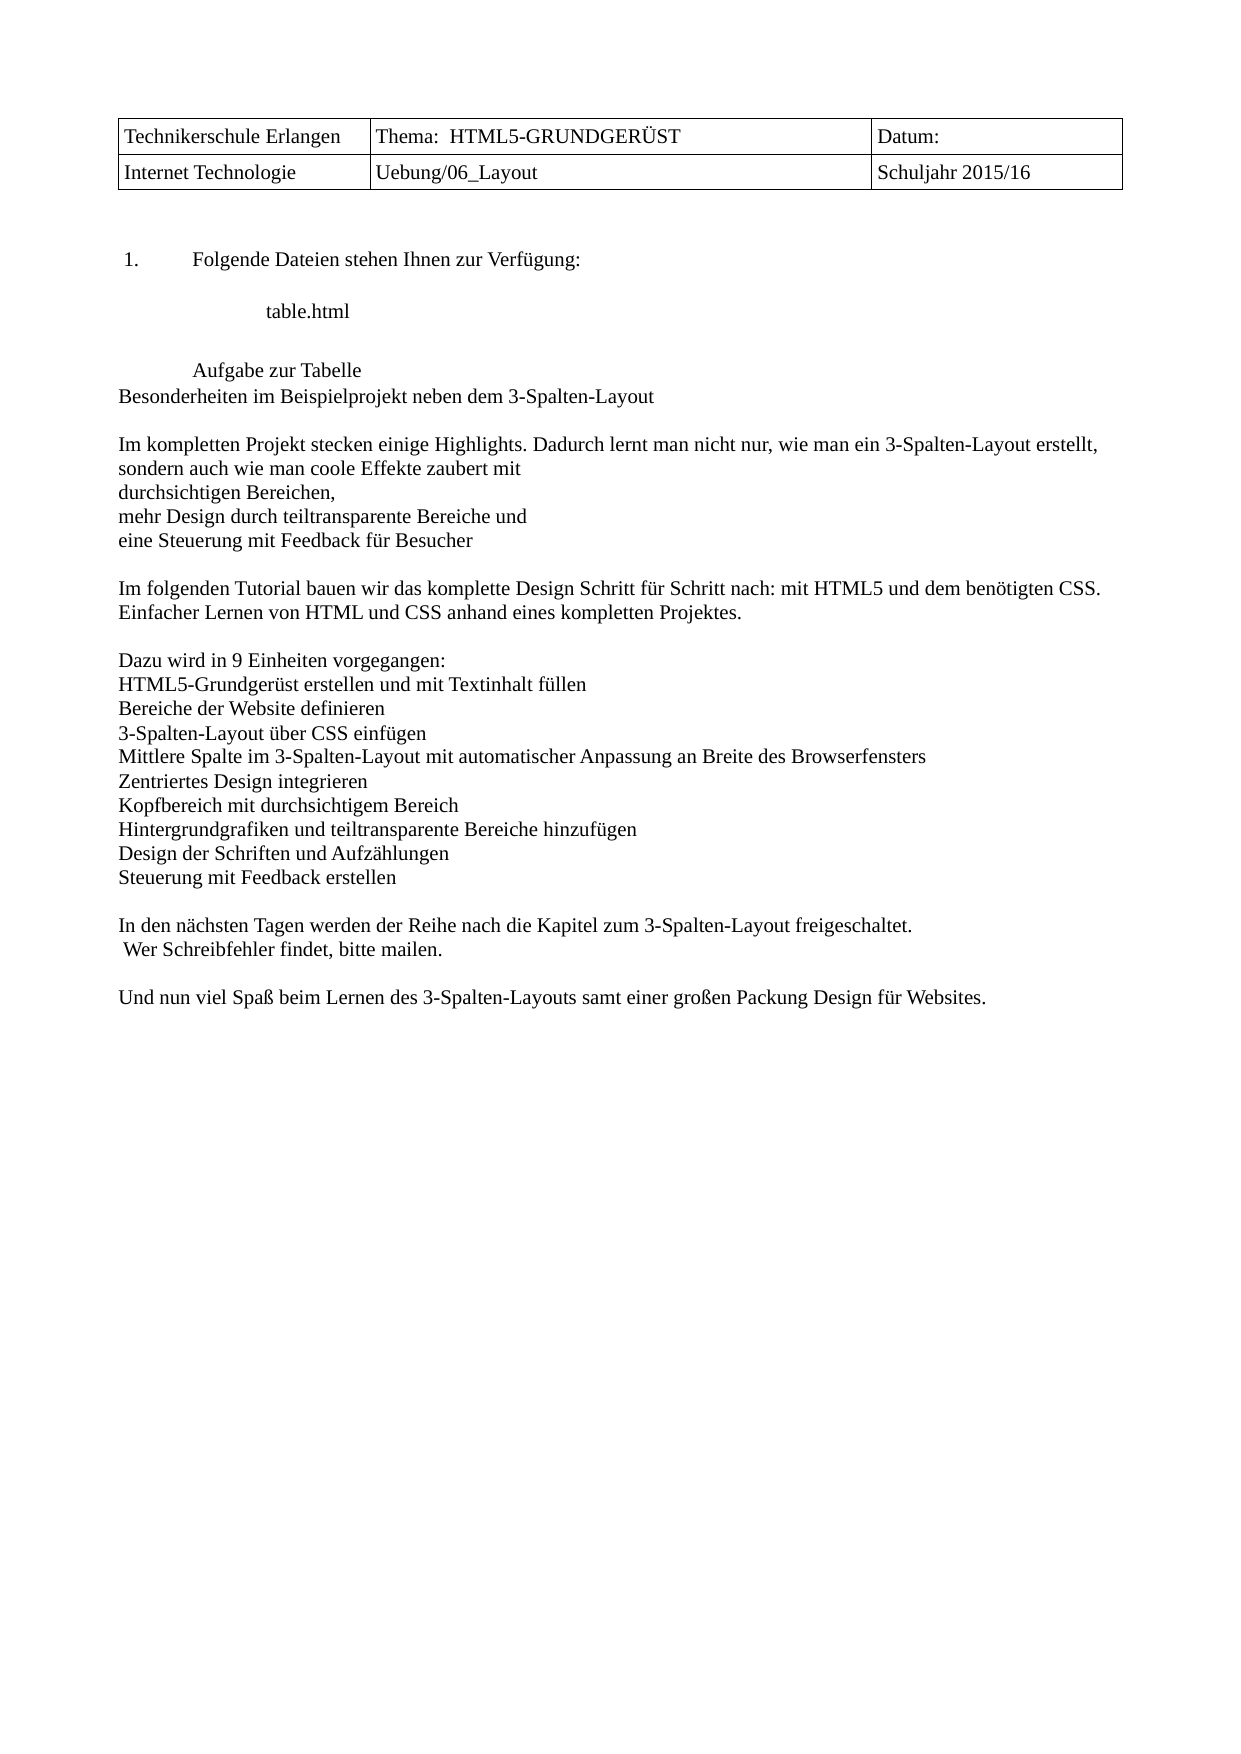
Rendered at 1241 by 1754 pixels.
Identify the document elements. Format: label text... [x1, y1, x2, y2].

text table.html [118, 295, 1122, 324]
table_cell Schuljahr 2015/16 [872, 155, 1122, 189]
text In den nächsten Tagen werden der Reihe nach die Kapitel zum 3-Spalten-Layout freigeschaltet. [118, 913, 1122, 937]
text Design der Schriften und Aufzählungen [118, 841, 1122, 865]
text Hintergrundgrafiken und teiltransparente Bereiche hinzufügen [118, 817, 1122, 841]
text Im folgenden Tutorial bauen wir das komplette Design Schritt für Schritt nach: mit HTML5 und dem benötigten CSS. Einfacher Lernen von HTML und CSS anhand eines kompletten Projektes. [118, 576, 1122, 624]
text Dazu wird in 9 Einheiten vorgegangen: [118, 648, 1122, 672]
text Besonderheiten im Beispielprojekt neben dem 3-Spalten-Layout [118, 383, 1122, 408]
text Aufgabe zur Tabelle [118, 354, 1122, 383]
table_header Thema: HTML5-GRUNDGERÜST [371, 119, 871, 154]
text Und nun viel Spaß beim Lernen des 3-Spalten-Layouts samt einer großen Packung Design für Websites. [118, 985, 1122, 1009]
text Wer Schreibfehler findet, bitte mailen. [118, 937, 1122, 961]
text durchsichtigen Bereichen, [118, 480, 1122, 504]
text Steuerung mit Feedback erstellen [118, 865, 1122, 889]
text 1. Folgende Dateien stehen Ihnen zur Verfügung: [118, 247, 1122, 271]
text Kopfbereich mit durchsichtigem Bereich [118, 793, 1122, 817]
table_header Datum: [872, 119, 1122, 154]
text Bereiche der Website definieren [118, 696, 1122, 720]
text Zentriertes Design integrieren [118, 768, 1122, 793]
text HTML5-Grundgerüst erstellen und mit Textinhalt füllen [118, 672, 1122, 696]
text mehr Design durch teiltransparente Bereiche und [118, 504, 1122, 528]
text eine Steuerung mit Feedback für Besucher [118, 528, 1122, 552]
text Mittlere Spalte im 3-Spalten-Layout mit automatischer Anpassung an Breite des Browserfensters [118, 744, 1122, 768]
table_cell Uebung/06_Layout [371, 155, 871, 189]
table_cell Internet Technologie [119, 155, 370, 189]
table_header Technikerschule Erlangen [119, 119, 370, 154]
text 3-Spalten-Layout über CSS einfügen [118, 720, 1122, 744]
text Im kompletten Projekt stecken einige Highlights. Dadurch lernt man nicht nur, wie man ein 3-Spalten-Layout erstellt, sondern auch wie man coole Effekte zaubert mit [118, 432, 1122, 480]
